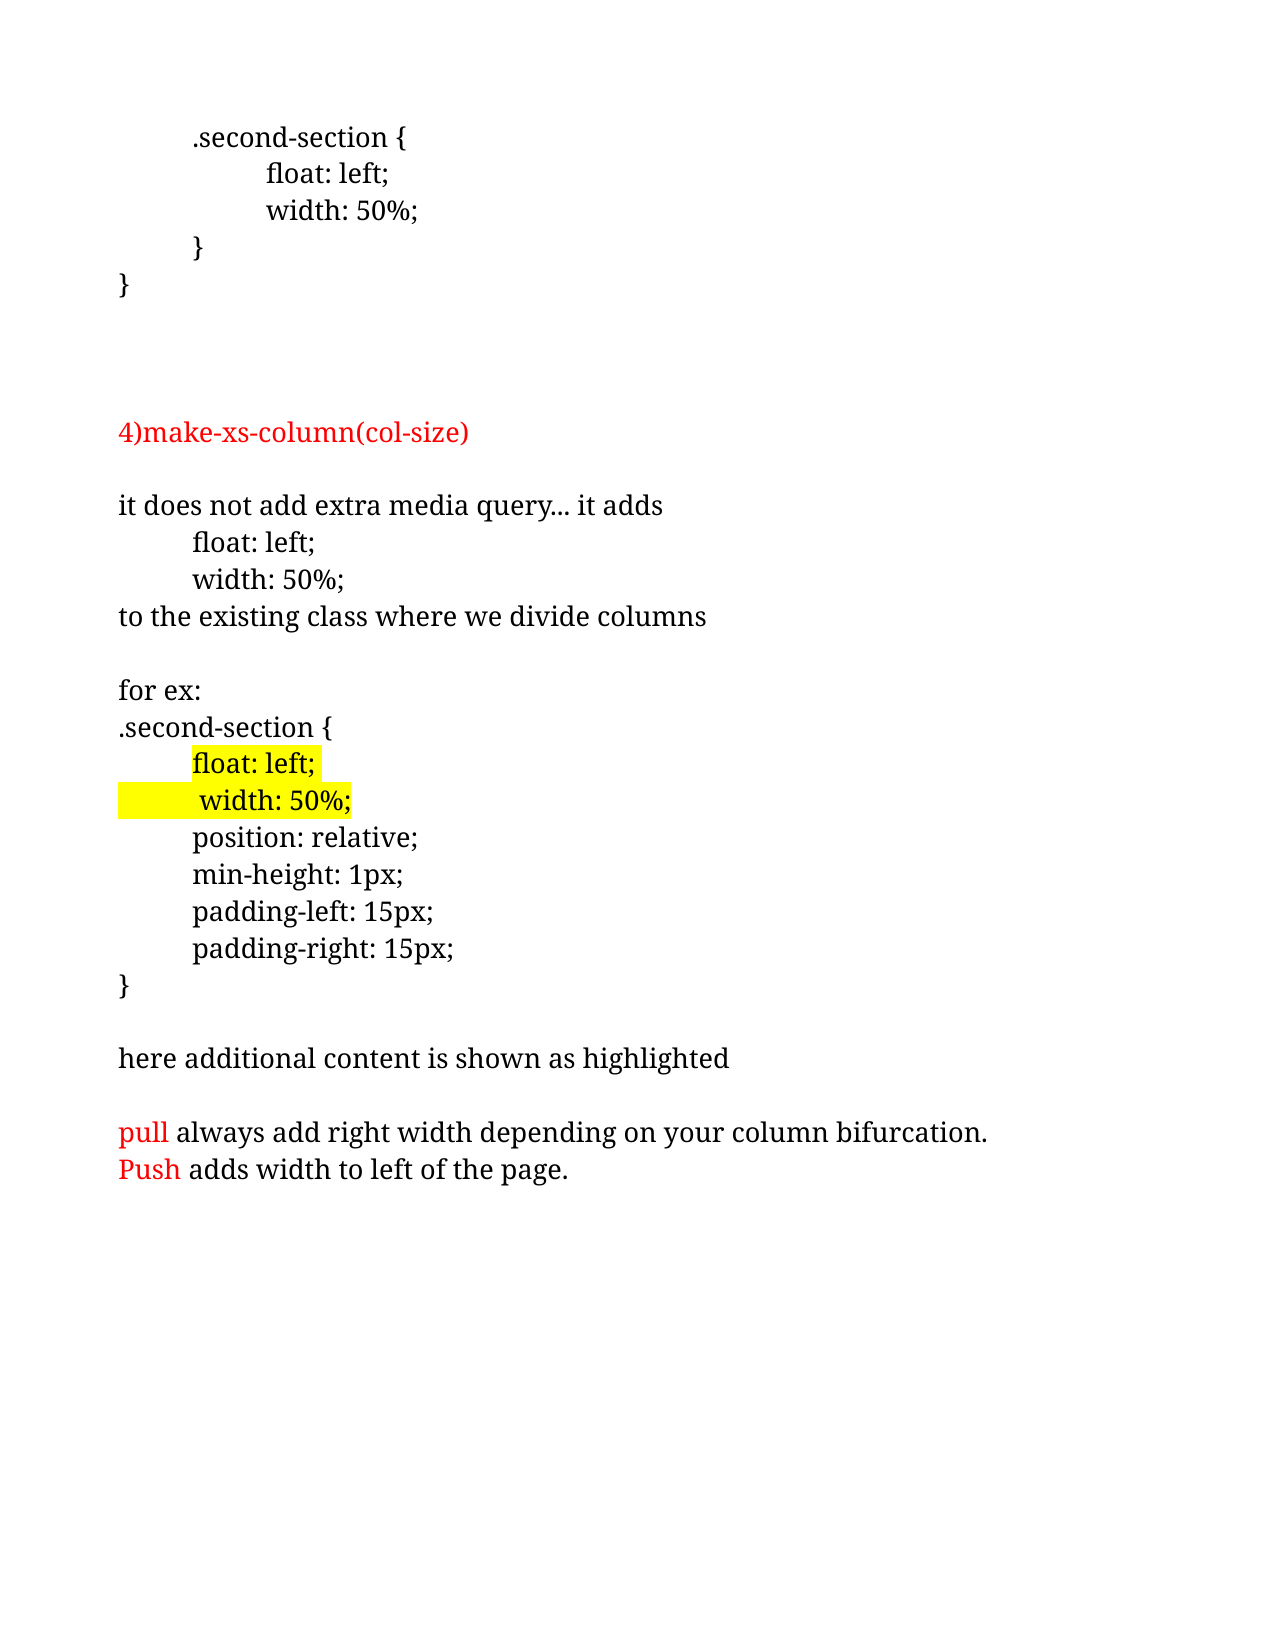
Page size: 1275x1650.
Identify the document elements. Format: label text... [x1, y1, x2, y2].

text .second-section { [118, 118, 1157, 155]
text here additional content is shown as highlighted [118, 1040, 1157, 1077]
text width: 50%; [118, 782, 1157, 819]
text it does not add extra media query... it adds [118, 487, 1157, 524]
text float: left; [118, 745, 1157, 782]
text padding-left: 15px; [118, 892, 1157, 929]
text 4)make-xs-column(col-size) [118, 413, 1157, 450]
text .second-section { [118, 708, 1157, 745]
text width: 50%; [118, 192, 1157, 229]
text Push adds width to left of the page. [118, 1151, 1157, 1187]
text width: 50%; [118, 561, 1157, 597]
text float: left; [118, 155, 1157, 192]
text position: relative; [118, 819, 1157, 856]
text padding-right: 15px; [118, 929, 1157, 966]
text min-height: 1px; [118, 856, 1157, 892]
text to the existing class where we divide columns [118, 597, 1157, 634]
text for ex: [118, 671, 1157, 708]
text } [118, 229, 1157, 266]
text } [118, 966, 1157, 1003]
text pull always add right width depending on your column bifurcation. [118, 1114, 1157, 1151]
text } [118, 266, 1157, 302]
text float: left; [118, 524, 1157, 561]
